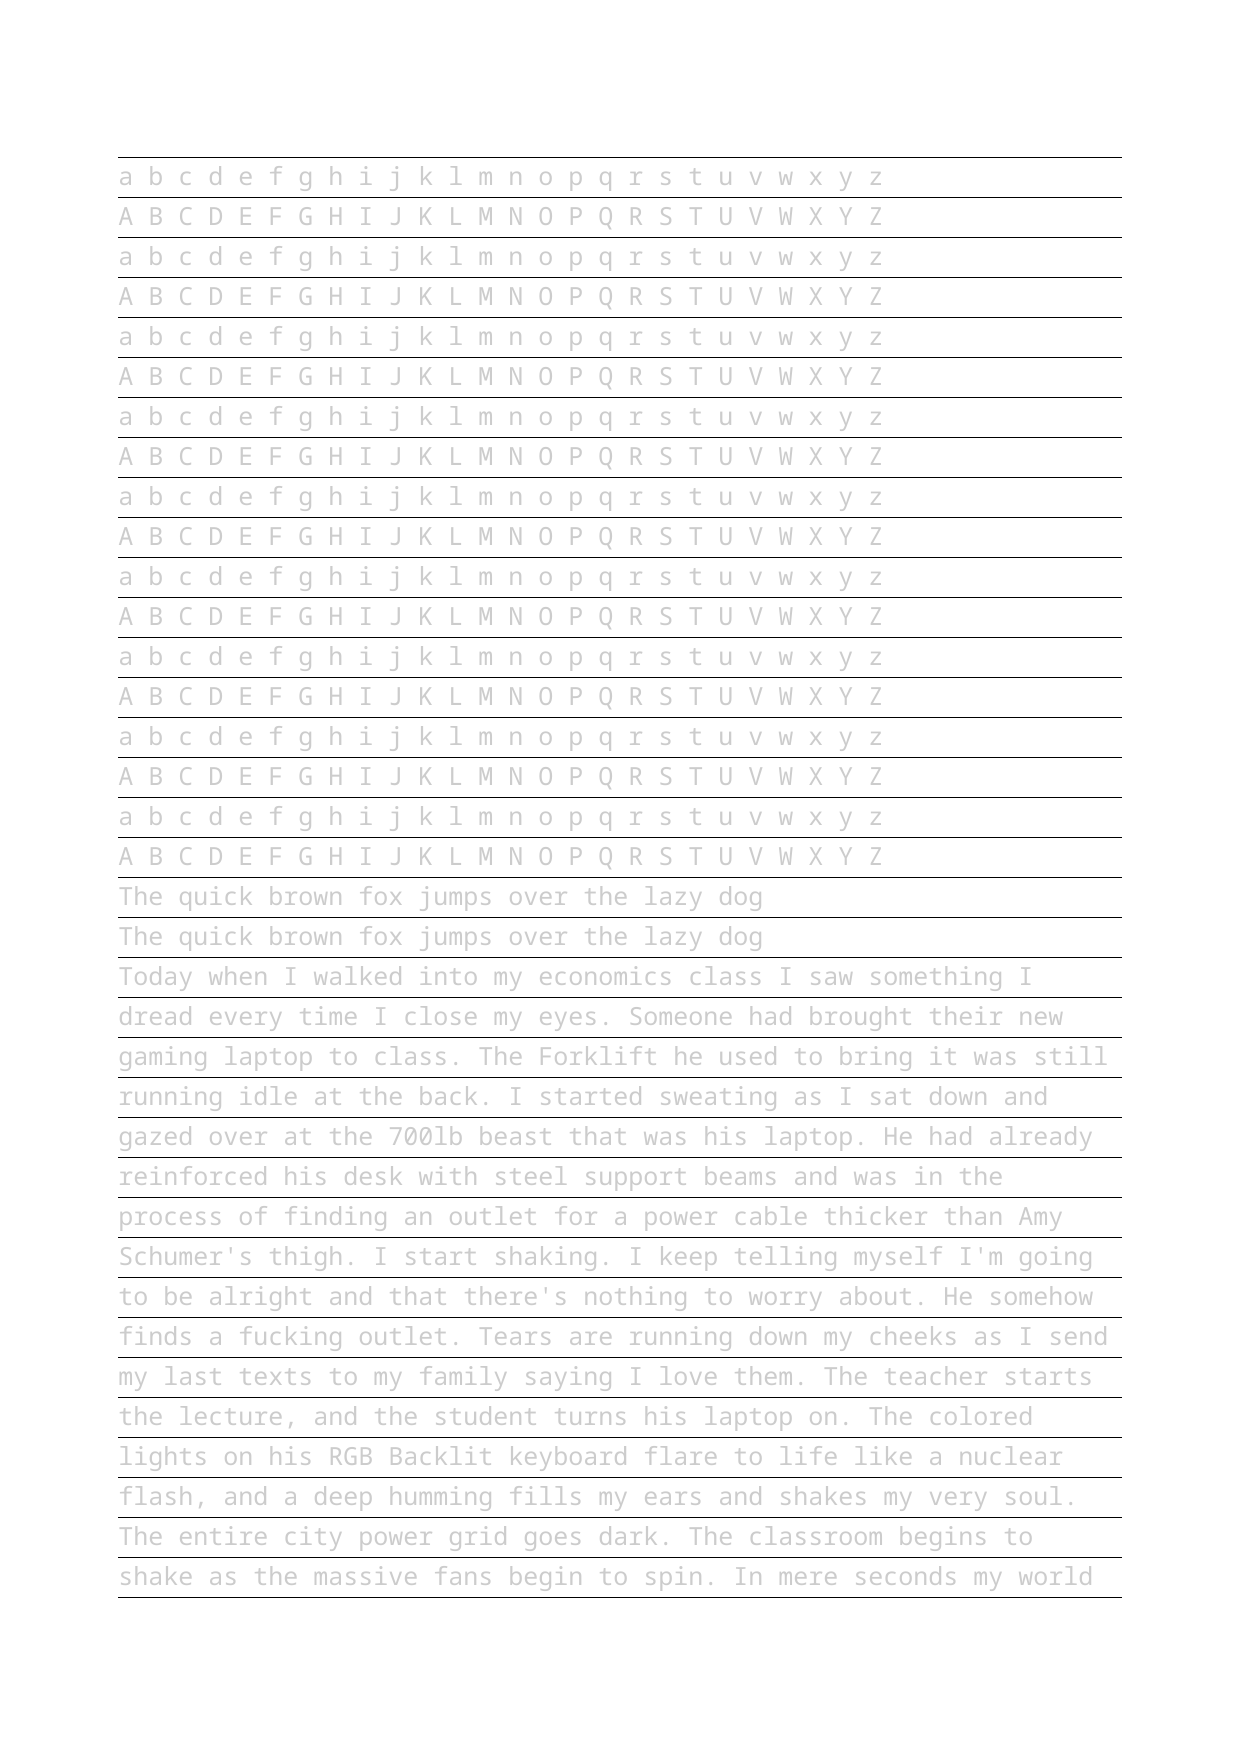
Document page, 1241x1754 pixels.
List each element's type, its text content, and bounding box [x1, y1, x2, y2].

text a b c d e f g h i j k l m n o p q r s t u v w x y z [118, 558, 1122, 597]
text shake as the massive fans begin to spin. In mere seconds my world [118, 1558, 1122, 1597]
text a b c d e f g h i j k l m n o p q r s t u v w x y z [118, 798, 1122, 837]
text Today when I walked into my economics class I saw something I [118, 958, 1122, 997]
text A B C D E F G H I J K L M N O P Q R S T U V W X Y Z [118, 438, 1122, 477]
text The quick brown fox jumps over the lazy dog [118, 878, 1122, 917]
text finds a fucking outlet. Tears are running down my cheeks as I send [118, 1318, 1122, 1357]
text A B C D E F G H I J K L M N O P Q R S T U V W X Y Z [118, 518, 1122, 557]
text A B C D E F G H I J K L M N O P Q R S T U V W X Y Z [118, 358, 1122, 397]
text a b c d e f g h i j k l m n o p q r s t u v w x y z [118, 158, 1122, 197]
text lights on his RGB Backlit keyboard flare to life like a nuclear [118, 1438, 1122, 1477]
text the lecture, and the student turns his laptop on. The colored [118, 1398, 1122, 1437]
text The entire city power grid goes dark. The classroom begins to [118, 1518, 1122, 1557]
text A B C D E F G H I J K L M N O P Q R S T U V W X Y Z [118, 198, 1122, 237]
text running idle at the back. I started sweating as I sat down and [118, 1078, 1122, 1117]
text dread every time I close my eyes. Someone had brought their new [118, 998, 1122, 1037]
text A B C D E F G H I J K L M N O P Q R S T U V W X Y Z [118, 678, 1122, 717]
text reinforced his desk with steel support beams and was in the [118, 1158, 1122, 1197]
text flash, and a deep humming fills my ears and shakes my very soul. [118, 1478, 1122, 1517]
text a b c d e f g h i j k l m n o p q r s t u v w x y z [118, 238, 1122, 277]
text a b c d e f g h i j k l m n o p q r s t u v w x y z [118, 398, 1122, 437]
text a b c d e f g h i j k l m n o p q r s t u v w x y z [118, 638, 1122, 677]
text The quick brown fox jumps over the lazy dog [118, 918, 1122, 957]
text A B C D E F G H I J K L M N O P Q R S T U V W X Y Z [118, 838, 1122, 877]
text to be alright and that there's nothing to worry about. He somehow [118, 1278, 1122, 1317]
text gazed over at the 700lb beast that was his laptop. He had already [118, 1118, 1122, 1157]
text a b c d e f g h i j k l m n o p q r s t u v w x y z [118, 718, 1122, 757]
text a b c d e f g h i j k l m n o p q r s t u v w x y z [118, 318, 1122, 357]
text A B C D E F G H I J K L M N O P Q R S T U V W X Y Z [118, 278, 1122, 317]
text process of finding an outlet for a power cable thicker than Amy [118, 1198, 1122, 1237]
text a b c d e f g h i j k l m n o p q r s t u v w x y z [118, 478, 1122, 517]
text A B C D E F G H I J K L M N O P Q R S T U V W X Y Z [118, 598, 1122, 637]
text my last texts to my family saying I love them. The teacher starts [118, 1358, 1122, 1397]
text Schumer's thigh. I start shaking. I keep telling myself I'm going [118, 1238, 1122, 1277]
text gaming laptop to class. The Forklift he used to bring it was still [118, 1038, 1122, 1077]
text A B C D E F G H I J K L M N O P Q R S T U V W X Y Z [118, 758, 1122, 797]
